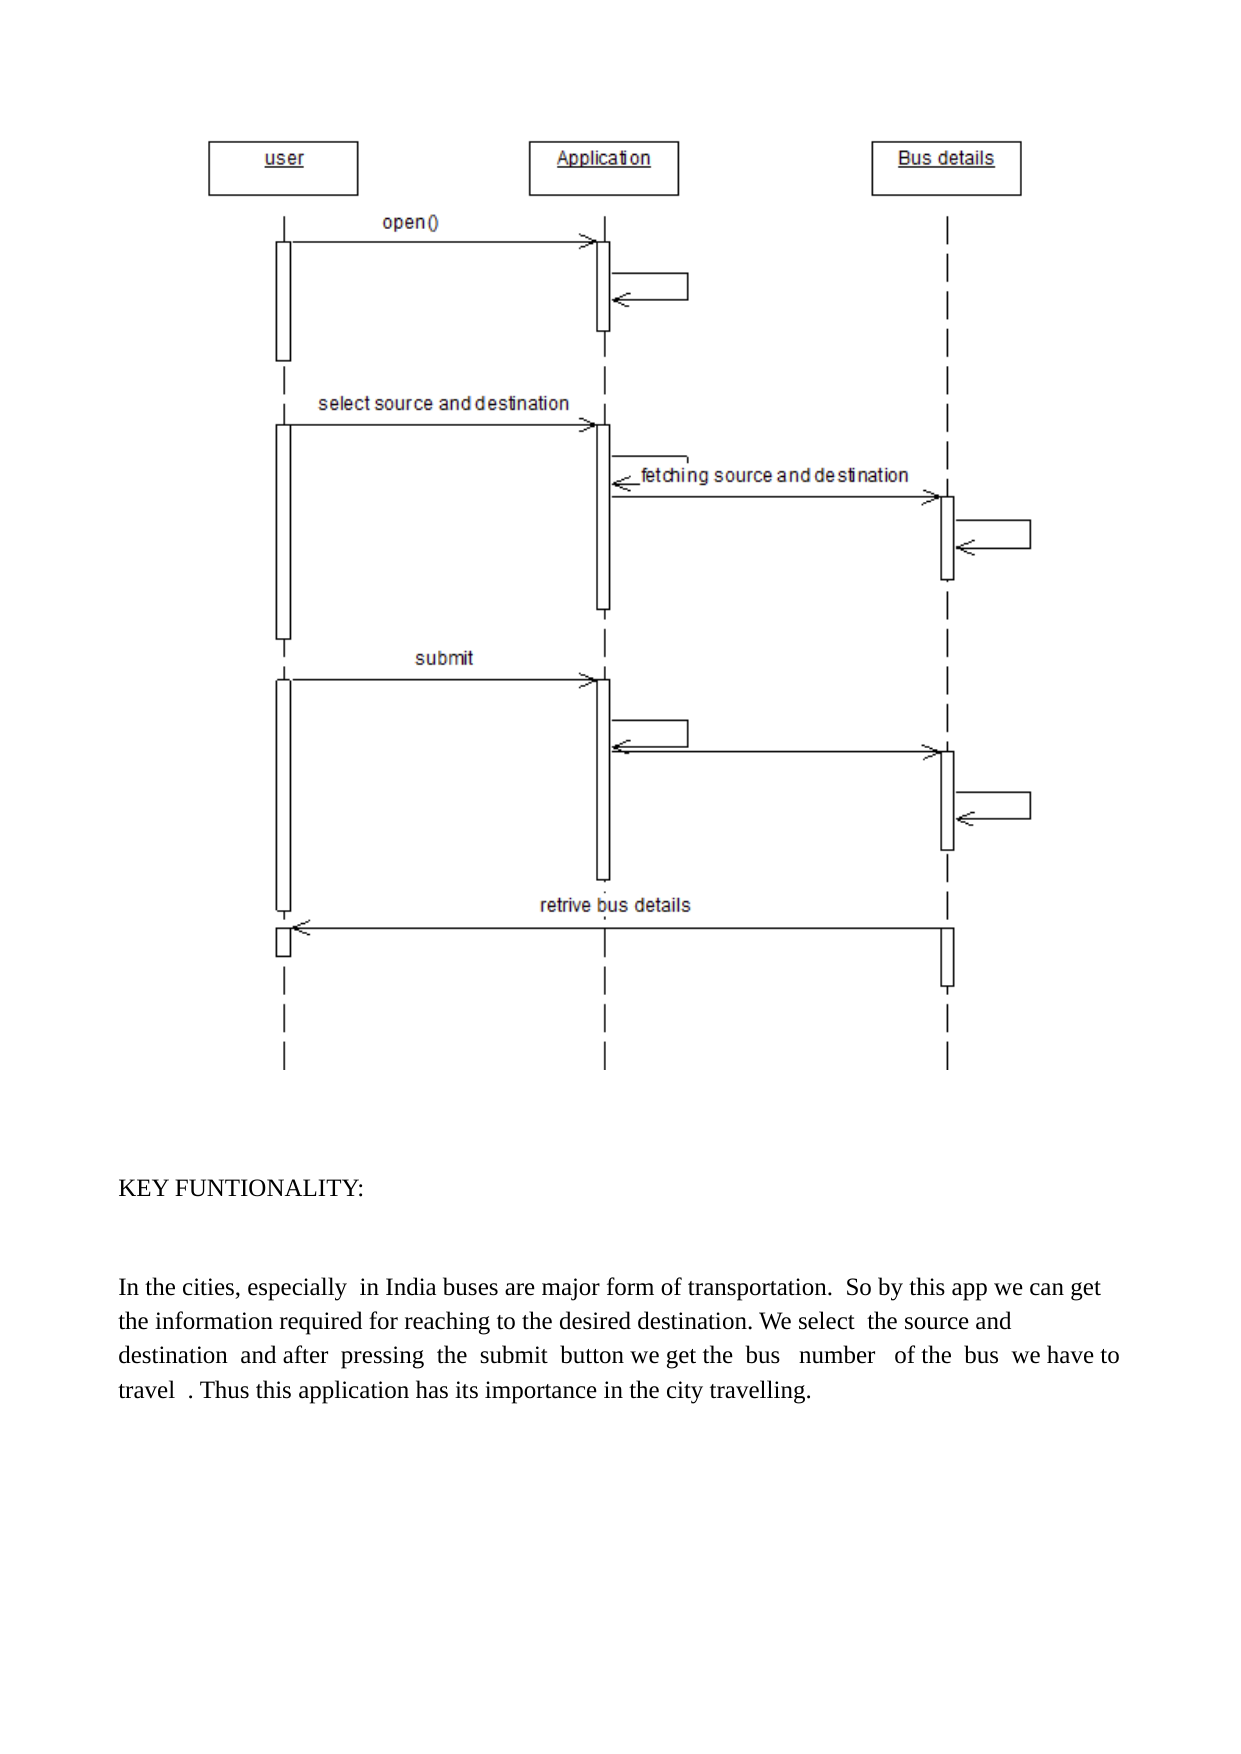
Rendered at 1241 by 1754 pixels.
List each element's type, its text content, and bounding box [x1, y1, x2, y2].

picture [157, 118, 1083, 1070]
text KEY FUNTIONALITY: [118, 1173, 1122, 1202]
text In the cities, especially in India buses are major form of transportation. So by this app we can get the information required for reaching to the desired destination. We select the source and destination and after pressing the submit button we get the bus number of the bus we have to travel . Thus this application has its importance in the city travelling. [118, 1272, 1122, 1404]
